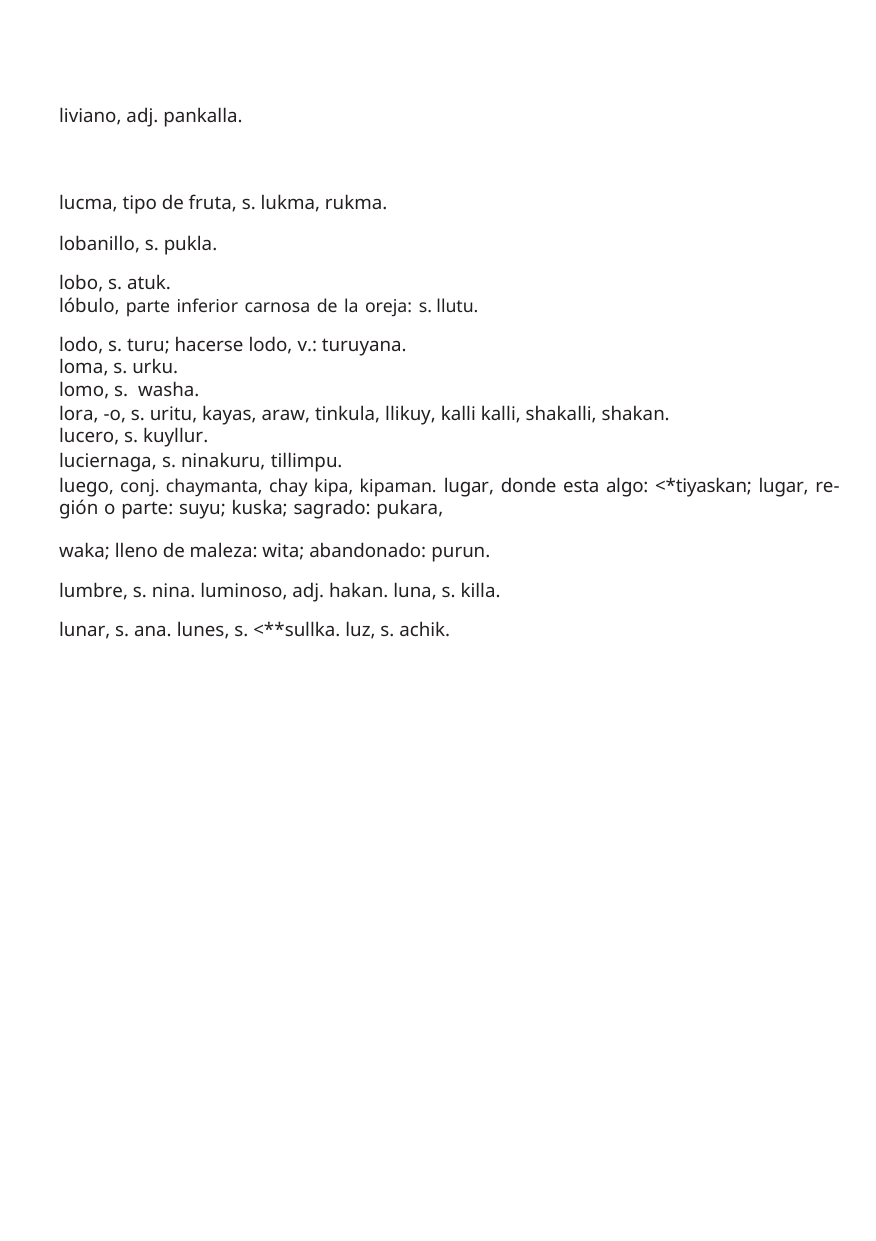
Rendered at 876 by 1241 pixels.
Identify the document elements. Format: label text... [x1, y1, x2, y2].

text lunar, s. ana. lunes, s. <**sullka. luz, s. achik. [59, 619, 638, 641]
text lóbulo, parte inferior carnosa de la oreja: s. llutu. [59, 294, 856, 317]
text waka; lleno de maleza: wita; abandonado: purun. [59, 538, 840, 563]
text luciernaga, s. ninakuru, tillimpu. [59, 447, 856, 472]
text loma, s. urku. [59, 356, 856, 378]
text lobanillo, s. pukla. [59, 231, 856, 255]
text lucma, tipo de fruta, s. lukma, rukma. [59, 191, 856, 214]
text lora, -o, s. uritu, kayas, araw, tinkula, llikuy, kalli kalli, shakalli, shakan. [59, 401, 856, 425]
text lomo, s. washa. [59, 378, 856, 401]
text lucero, s. kuyllur. [59, 425, 856, 447]
text lodo, s. turu; hacerse lodo, v.: turuyana. [59, 334, 856, 356]
text liviano, adj. pankalla. [59, 104, 856, 127]
text lobo, s. atuk. [59, 272, 856, 294]
text lumbre, s. nina. luminoso, adj. hakan. luna, s. killa. [59, 580, 669, 602]
text luego, conj. chaymanta, chay kipa, kipaman. lugar, donde esta algo: <*tiyaskan; lugar, re- gión o parte: suyu; kuska; sagrado: pukara, [59, 474, 840, 520]
